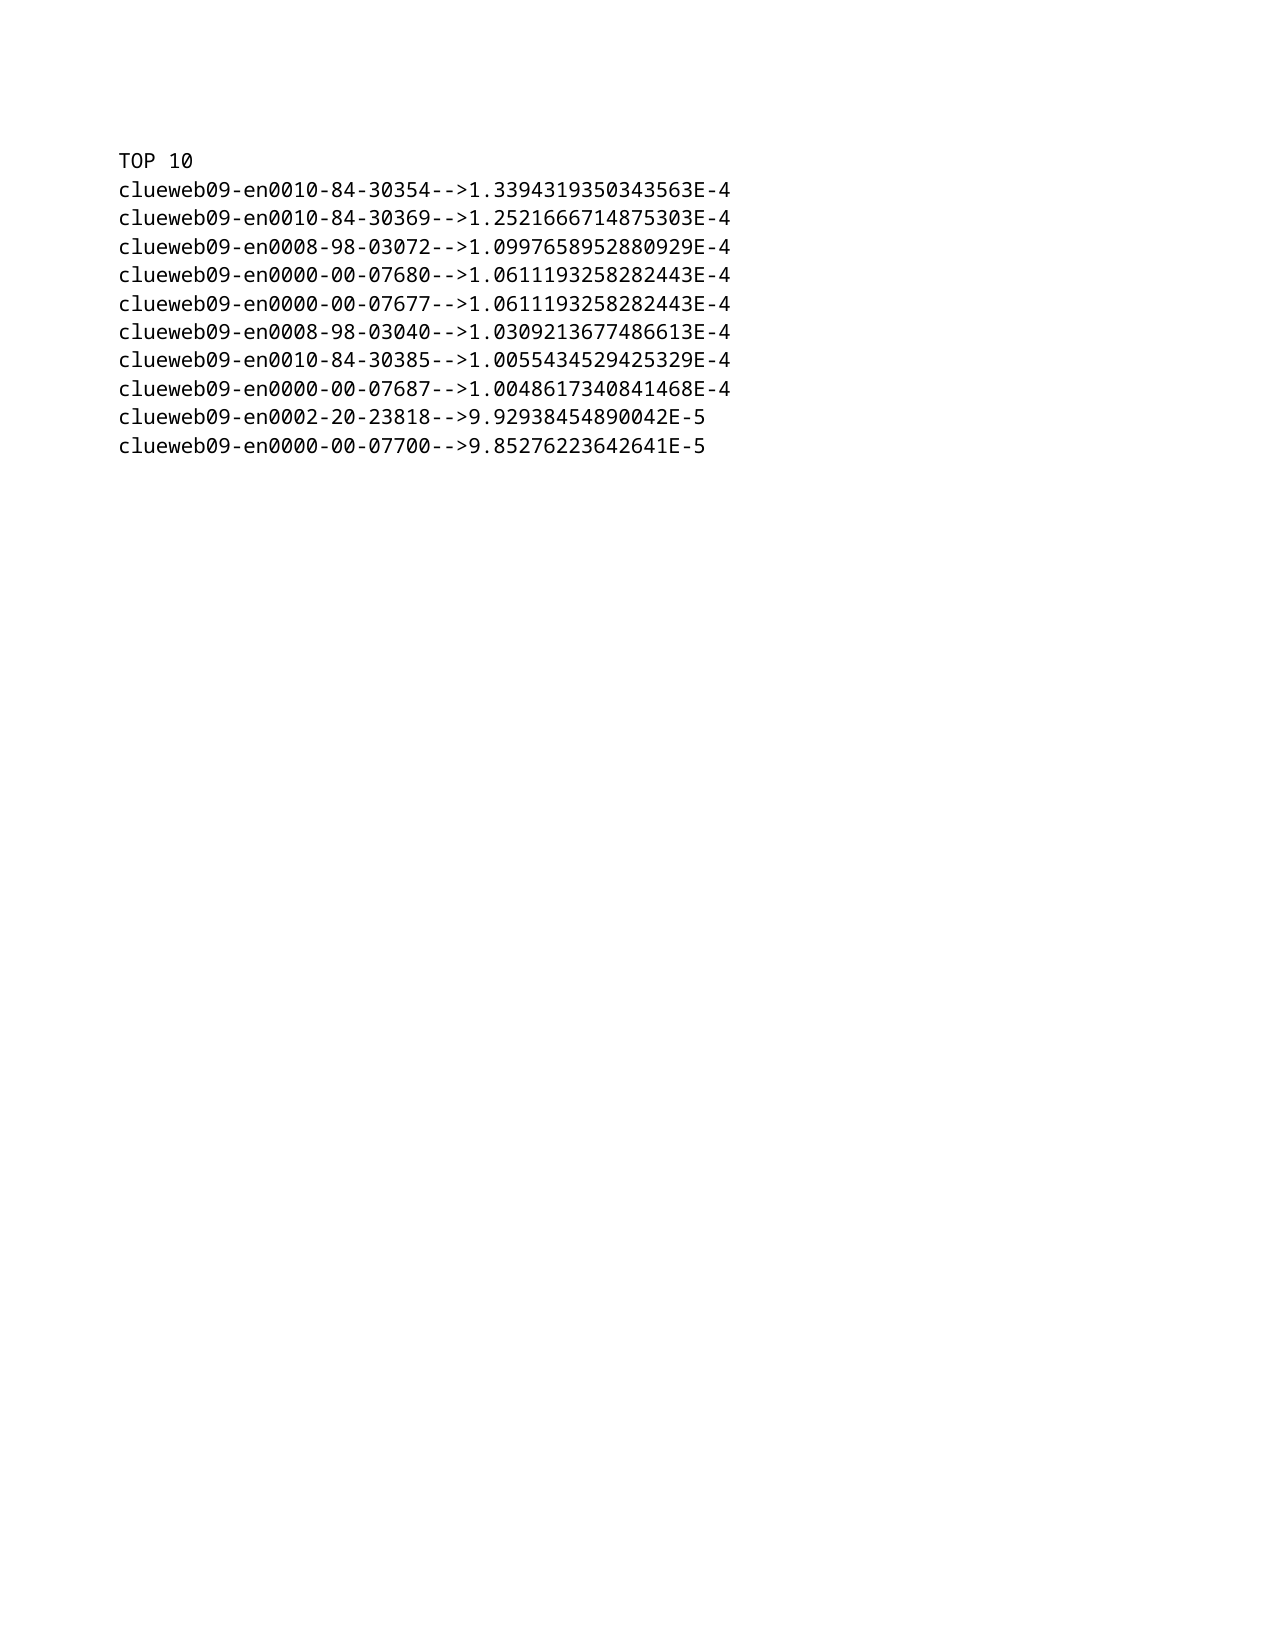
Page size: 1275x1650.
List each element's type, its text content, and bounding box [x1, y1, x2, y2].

text clueweb09-en0000-00-07700-->9.85276223642641E-5 [118, 431, 1157, 459]
text clueweb09-en0000-00-07687-->1.0048617340841468E-4 [118, 374, 1157, 402]
text TOP 10 [118, 147, 1157, 175]
text clueweb09-en0010-84-30369-->1.2521666714875303E-4 [118, 203, 1157, 232]
text clueweb09-en0010-84-30385-->1.0055434529425329E-4 [118, 346, 1157, 374]
text clueweb09-en0010-84-30354-->1.3394319350343563E-4 [118, 175, 1157, 203]
text clueweb09-en0002-20-23818-->9.92938454890042E-5 [118, 402, 1157, 431]
text clueweb09-en0000-00-07680-->1.0611193258282443E-4 [118, 260, 1157, 289]
text clueweb09-en0008-98-03072-->1.0997658952880929E-4 [118, 232, 1157, 260]
text clueweb09-en0008-98-03040-->1.0309213677486613E-4 [118, 317, 1157, 346]
text clueweb09-en0000-00-07677-->1.0611193258282443E-4 [118, 289, 1157, 317]
